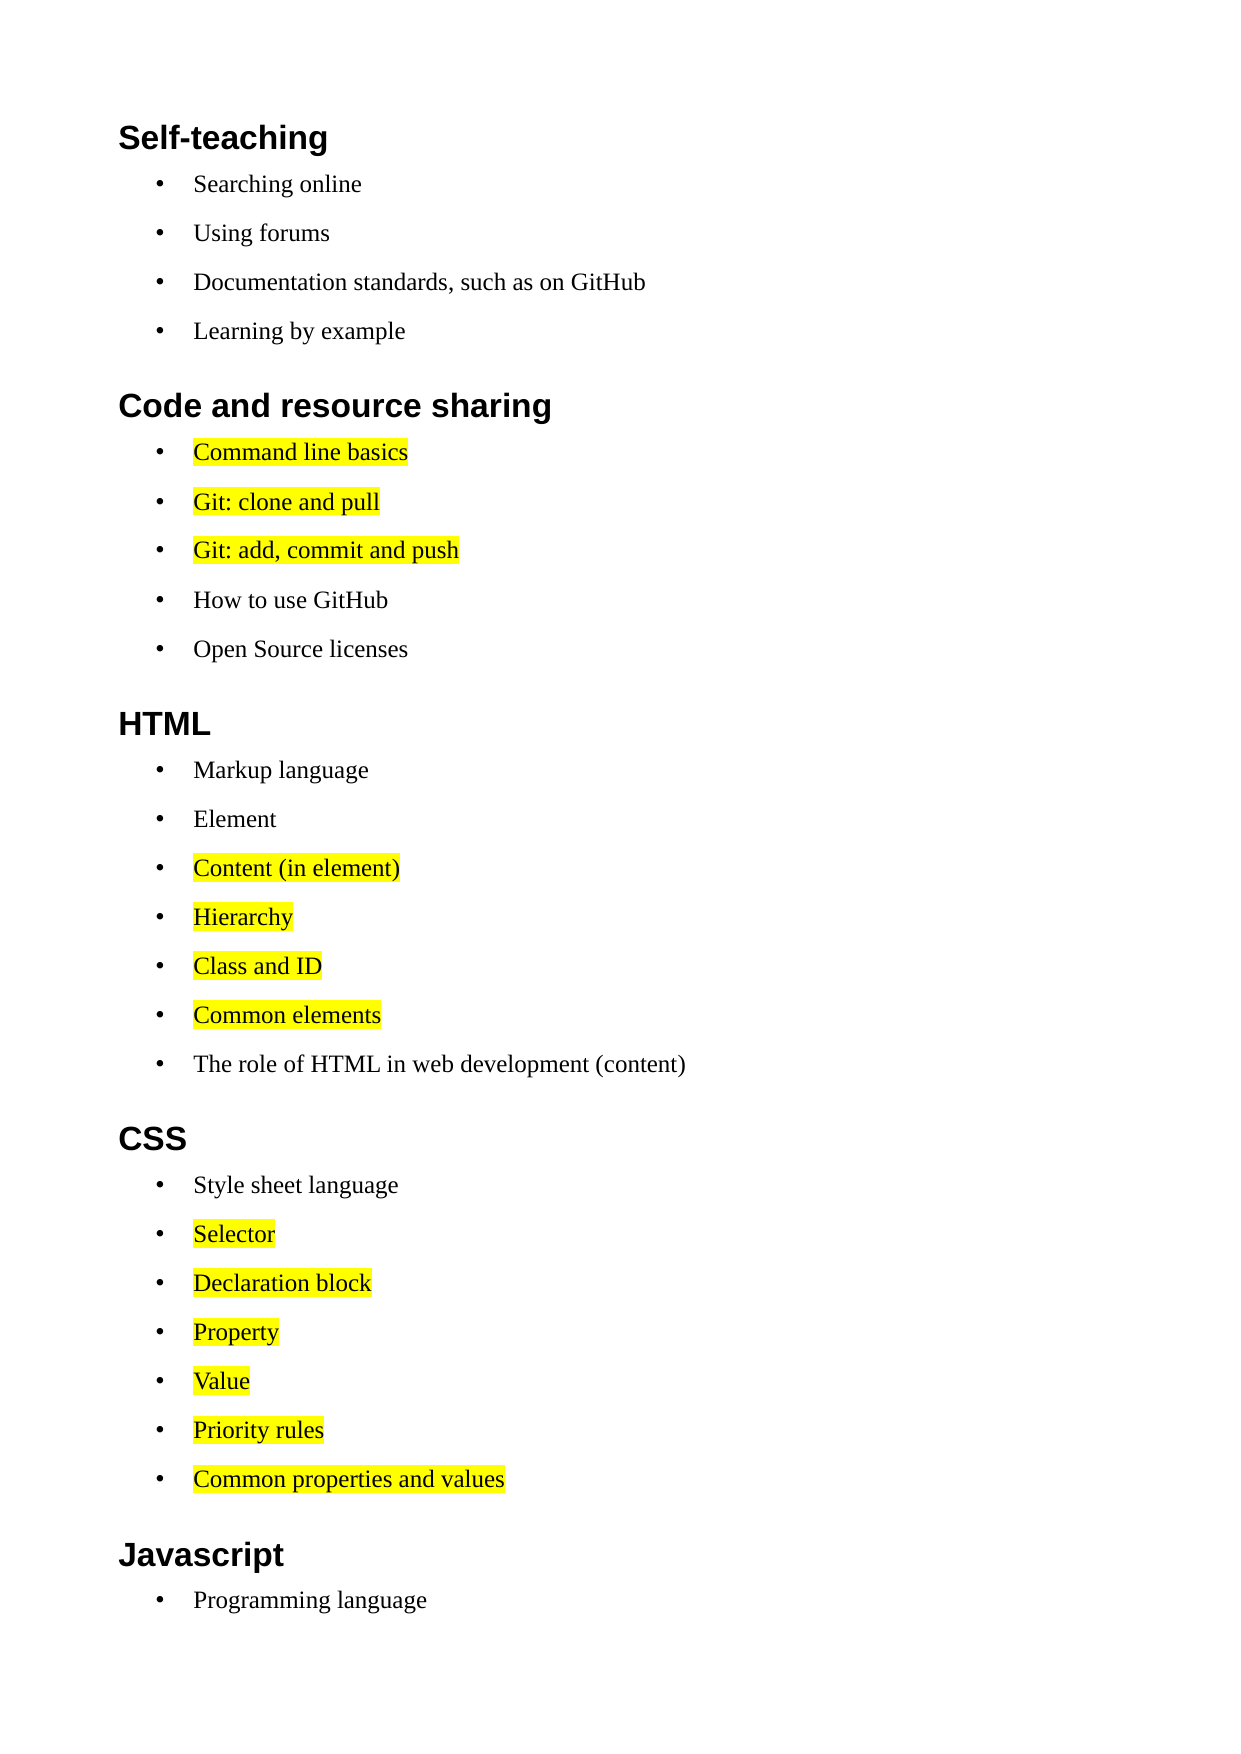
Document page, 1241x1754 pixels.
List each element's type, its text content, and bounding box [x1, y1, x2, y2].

list Common elements [156, 1000, 1122, 1029]
list Declaration block [156, 1268, 1122, 1297]
list Command line basics [156, 437, 1122, 466]
list Property [156, 1317, 1122, 1346]
list Content (in element) [156, 853, 1122, 882]
subtitle Javascript [118, 1534, 1122, 1573]
list Git: clone and pull [156, 487, 1122, 515]
list How to use GitHub [156, 585, 1122, 613]
list Common properties and values [156, 1464, 1122, 1493]
list Hierarchy [156, 902, 1122, 931]
subtitle HTML [118, 704, 1122, 742]
list Programming language [156, 1586, 1122, 1614]
list Learning by example [156, 316, 1122, 345]
list Documentation standards, such as on GitHub [156, 267, 1122, 296]
subtitle Self-teaching [118, 118, 1122, 157]
list Open Source licenses [156, 634, 1122, 662]
list Searching online [156, 169, 1122, 198]
list Selector [156, 1219, 1122, 1248]
list Markup language [156, 755, 1122, 783]
list The role of HTML in web development (content) [156, 1049, 1122, 1078]
list Using forums [156, 218, 1122, 247]
list Git: add, commit and push [156, 536, 1122, 564]
list Priority rules [156, 1416, 1122, 1444]
list Class and ID [156, 951, 1122, 980]
list Element [156, 804, 1122, 833]
list Style sheet language [156, 1170, 1122, 1199]
subtitle Code and resource sharing [118, 386, 1122, 425]
subtitle CSS [118, 1119, 1122, 1158]
list Value [156, 1366, 1122, 1395]
